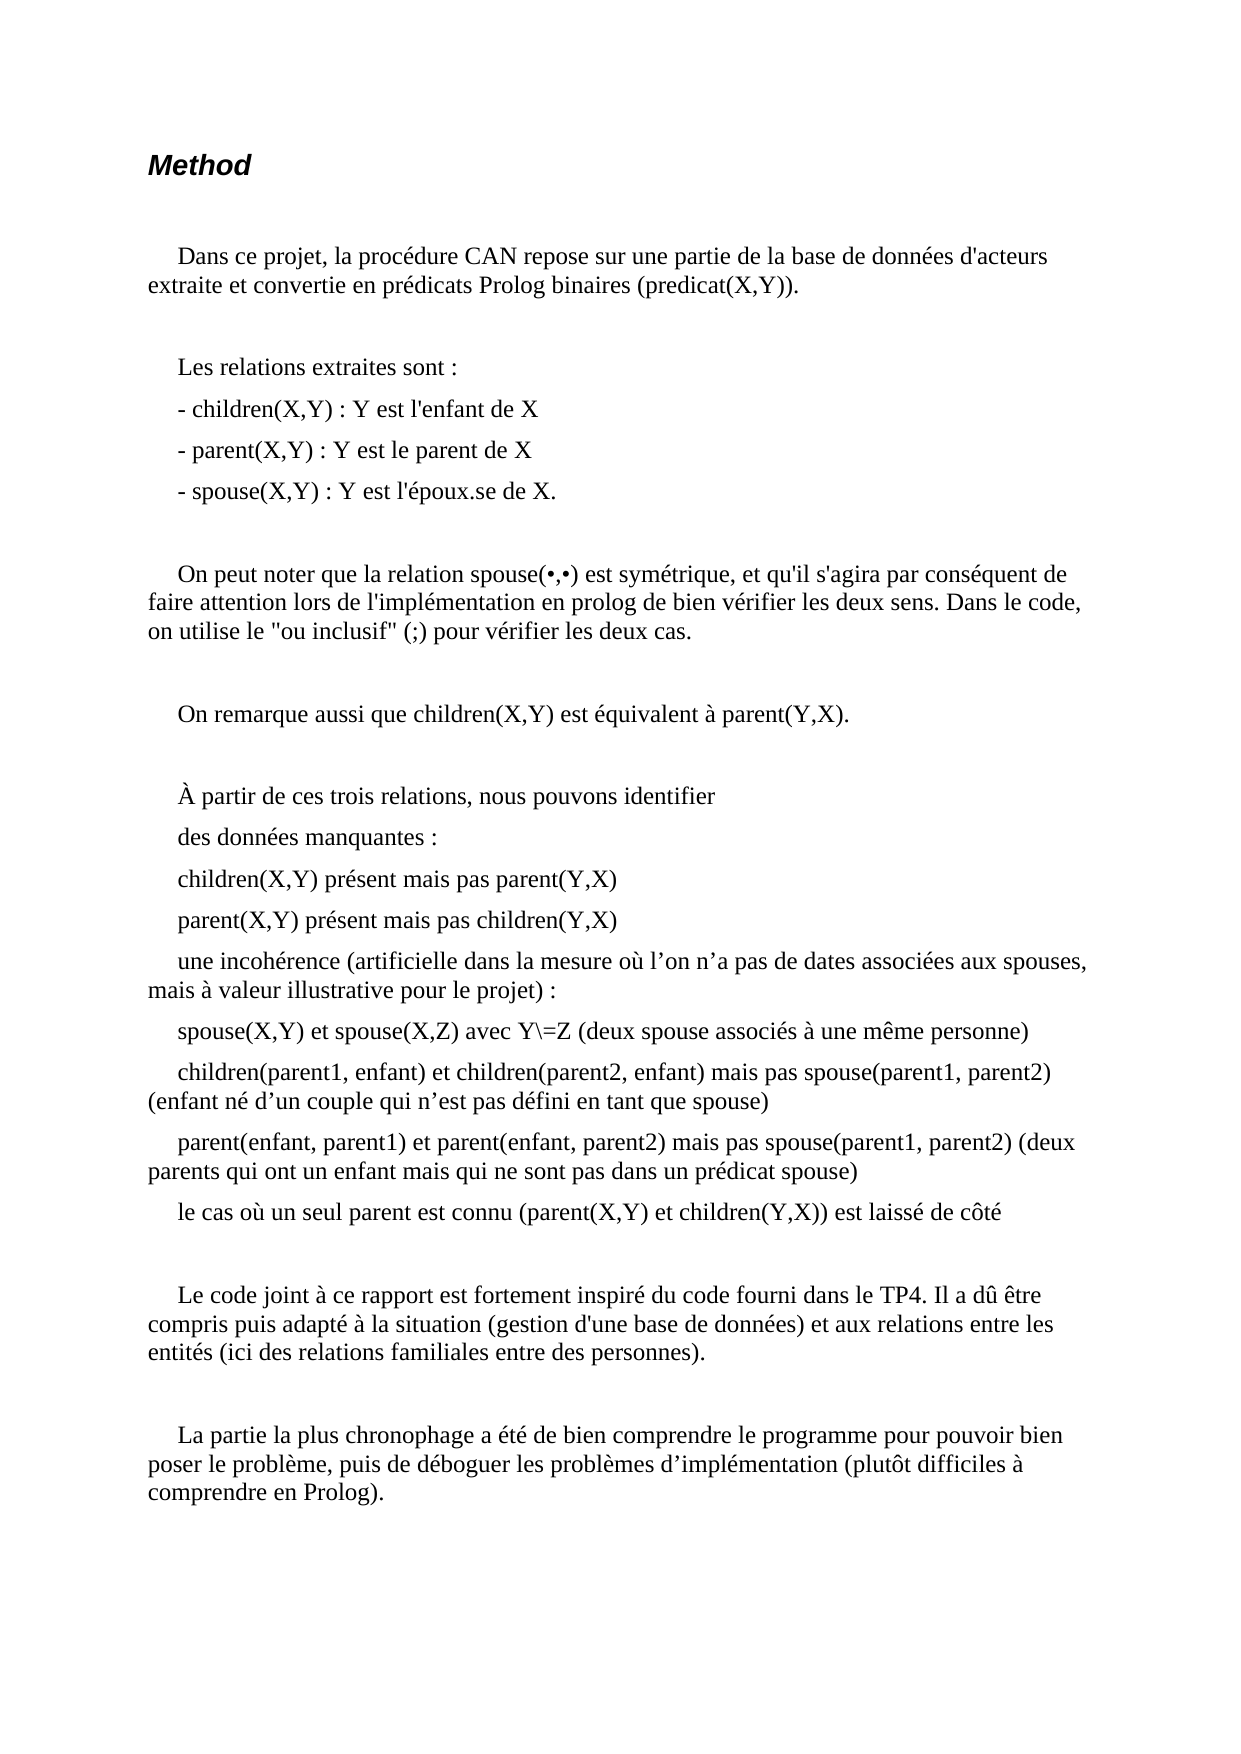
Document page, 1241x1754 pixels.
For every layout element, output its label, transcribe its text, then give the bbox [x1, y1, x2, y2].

text - children(X,Y) : Y est l'enfant de X [148, 394, 1093, 422]
text le cas où un seul parent est connu (parent(X,Y) et children(Y,X)) est laissé de côté [148, 1197, 1093, 1226]
text des données manquantes : [148, 822, 1093, 851]
text - parent(X,Y) : Y est le parent de X [148, 435, 1093, 464]
text On remarque aussi que children(X,Y) est équivalent à parent(Y,X). [148, 699, 1093, 727]
text On peut noter que la relation spouse(•,•) est symétrique, et qu'il s'agira par conséquent de faire attention lors de l'implémentation en prolog de bien vérifier les deux sens. Dans le code, on utilise le "ou inclusif" (;) pour vérifier les deux cas. [148, 559, 1093, 645]
text children(X,Y) présent mais pas parent(Y,X) [148, 864, 1093, 892]
text Le code joint à ce rapport est fortement inspiré du code fourni dans le TP4. Il a dû être compris puis adapté à la situation (gestion d'une base de données) et aux relations entre les entités (ici des relations familiales entre des personnes). [148, 1280, 1093, 1366]
subtitle Method [148, 148, 1093, 181]
text parent(X,Y) présent mais pas children(Y,X) [148, 905, 1093, 934]
text La partie la plus chronophage a été de bien comprendre le programme pour pouvoir bien poser le problème, puis de déboguer les problèmes d’implémentation (plutôt difficiles à comprendre en Prolog). [148, 1420, 1093, 1506]
text À partir de ces trois relations, nous pouvons identifier [148, 781, 1093, 810]
text Dans ce projet, la procédure CAN repose sur une partie de la base de données d'acteurs extraite et convertie en prédicats Prolog binaires (predicat(X,Y)). [148, 241, 1093, 299]
text spouse(X,Y) et spouse(X,Z) avec Y\=Z (deux spouse associés à une même personne) [148, 1016, 1093, 1045]
text children(parent1, enfant) et children(parent2, enfant) mais pas spouse(parent1, parent2) (enfant né d’un couple qui n’est pas défini en tant que spouse) [148, 1057, 1093, 1115]
text parent(enfant, parent1) et parent(enfant, parent2) mais pas spouse(parent1, parent2) (deux parents qui ont un enfant mais qui ne sont pas dans un prédicat spouse) [148, 1127, 1093, 1185]
text une incohérence (artificielle dans la mesure où l’on n’a pas de dates associées aux spouses, mais à valeur illustrative pour le projet) : [148, 946, 1093, 1004]
text - spouse(X,Y) : Y est l'époux.se de X. [148, 476, 1093, 505]
text Les relations extraites sont : [148, 352, 1093, 381]
